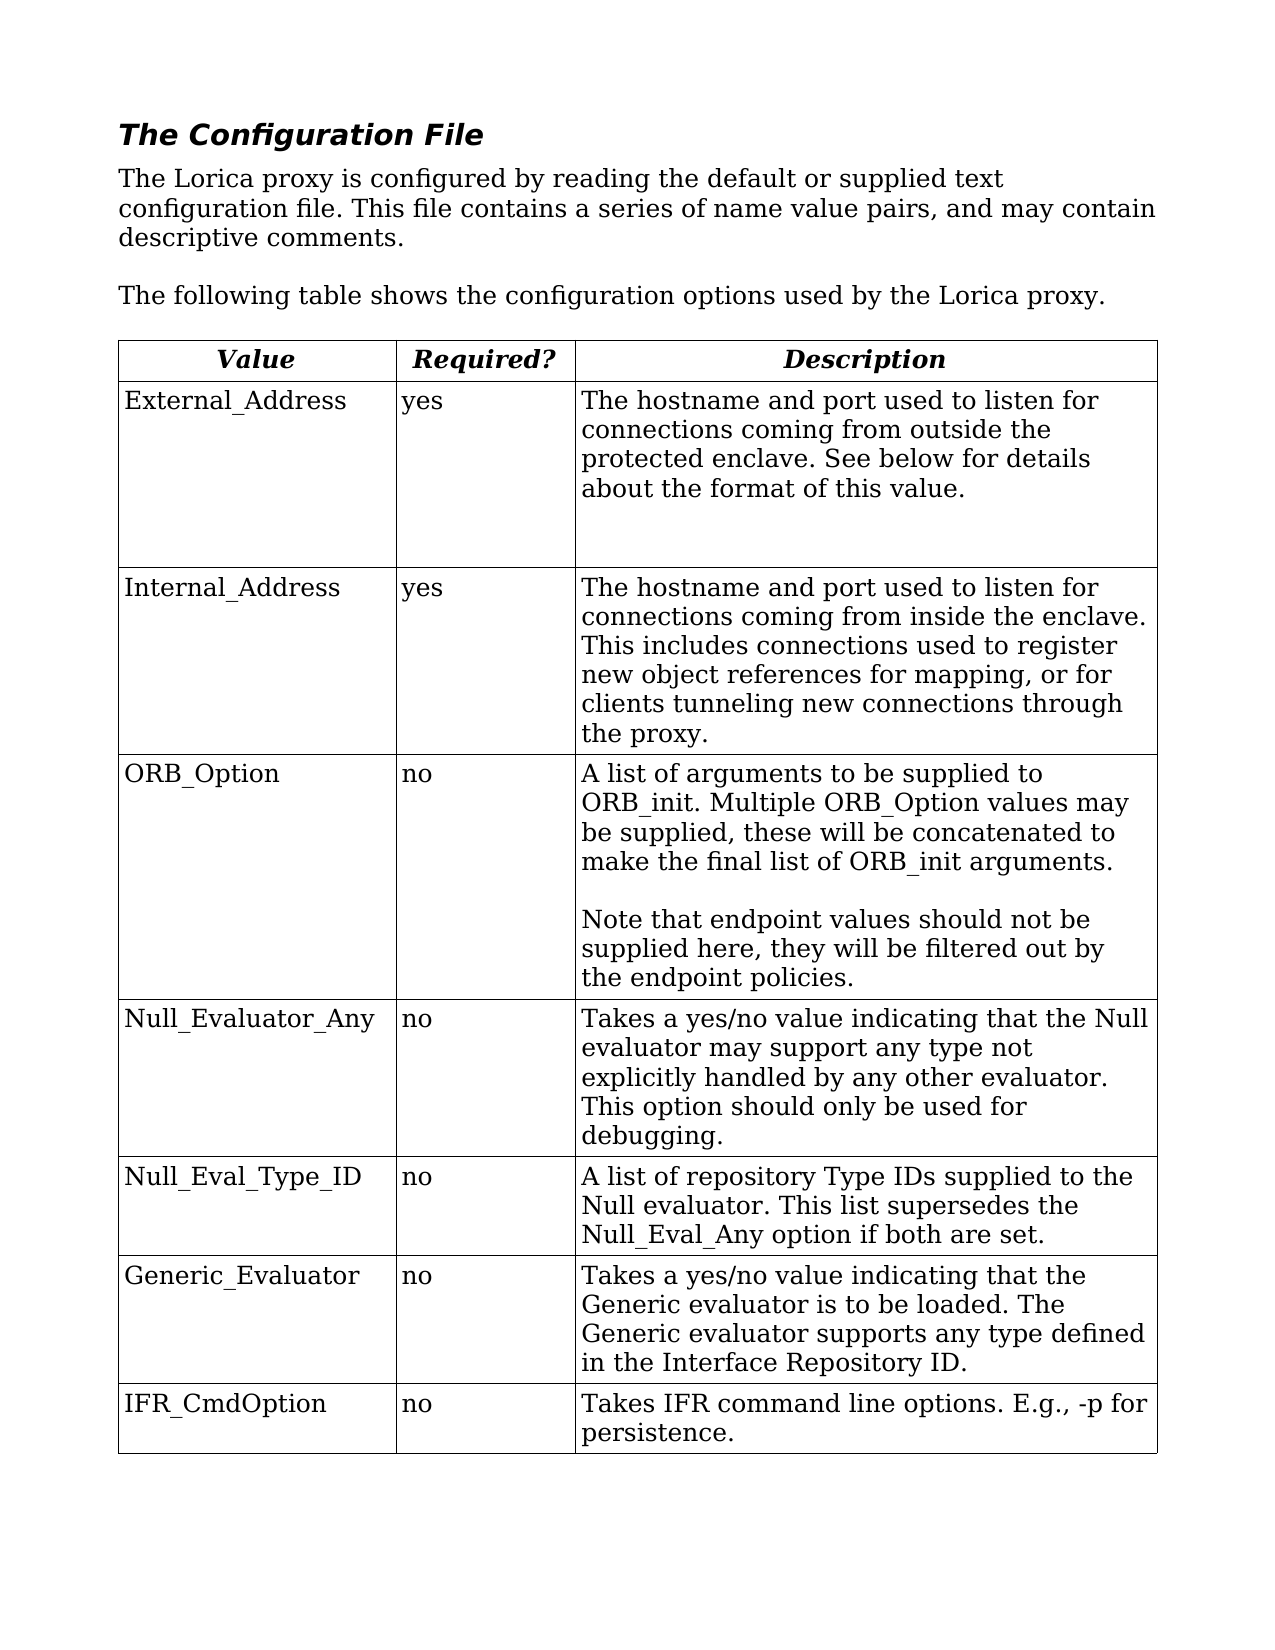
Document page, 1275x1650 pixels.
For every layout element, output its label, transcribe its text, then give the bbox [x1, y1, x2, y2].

table_cell Null_Evaluator_Any [119, 1000, 396, 1156]
table_cell no [397, 1384, 575, 1453]
table_cell Takes IFR command line options. E.g., -p for persistence. [576, 1384, 1157, 1453]
text The following table shows the configuration options used by the Lorica proxy. [118, 252, 1157, 310]
table_cell yes [397, 568, 575, 754]
table_cell External_Address [119, 382, 396, 567]
table_cell no [397, 1157, 575, 1255]
table_cell Null_Eval_Type_ID [119, 1157, 396, 1255]
table_cell no [397, 755, 575, 998]
table_header Required? [397, 341, 575, 381]
text The Lorica proxy is configured by reading the default or supplied text configuration file. This file contains a series of name value pairs, and may contain descriptive comments. [118, 164, 1157, 252]
table_cell Generic_Evaluator [119, 1256, 396, 1383]
table_cell Takes a yes/no value indicating that the Null evaluator may support any type not explicitly handled by any other evaluator. This option should only be used for debugging. [576, 1000, 1157, 1156]
table_cell no [397, 1256, 575, 1383]
table_cell ORB_Option [119, 755, 396, 998]
table_cell yes [397, 382, 575, 567]
subtitle The Configuration File [118, 118, 1157, 152]
table_cell The hostname and port used to listen for connections coming from outside the protected enclave. See below for details about the format of this value. [576, 382, 1157, 567]
table_cell IFR_CmdOption [119, 1384, 396, 1453]
table_cell A list of arguments to be supplied to ORB_init. Multiple ORB_Option values may be supplied, these will be concatenated to make the final list of ORB_init arguments. Note that endpoint values should not be supplied here, they will be filtered out by the endpoint policies. [576, 755, 1157, 998]
table_cell no [397, 1000, 575, 1156]
table_header Value [119, 341, 396, 381]
table_cell The hostname and port used to listen for connections coming from inside the enclave. This includes connections used to register new object references for mapping, or for clients tunneling new connections through the proxy. [576, 568, 1157, 754]
table_cell Takes a yes/no value indicating that the Generic evaluator is to be loaded. The Generic evaluator supports any type defined in the Interface Repository ID. [576, 1256, 1157, 1383]
table_cell Internal_Address [119, 568, 396, 754]
table_header Description [576, 341, 1157, 381]
table_cell A list of repository Type IDs supplied to the Null evaluator. This list supersedes the Null_Eval_Any option if both are set. [576, 1157, 1157, 1255]
